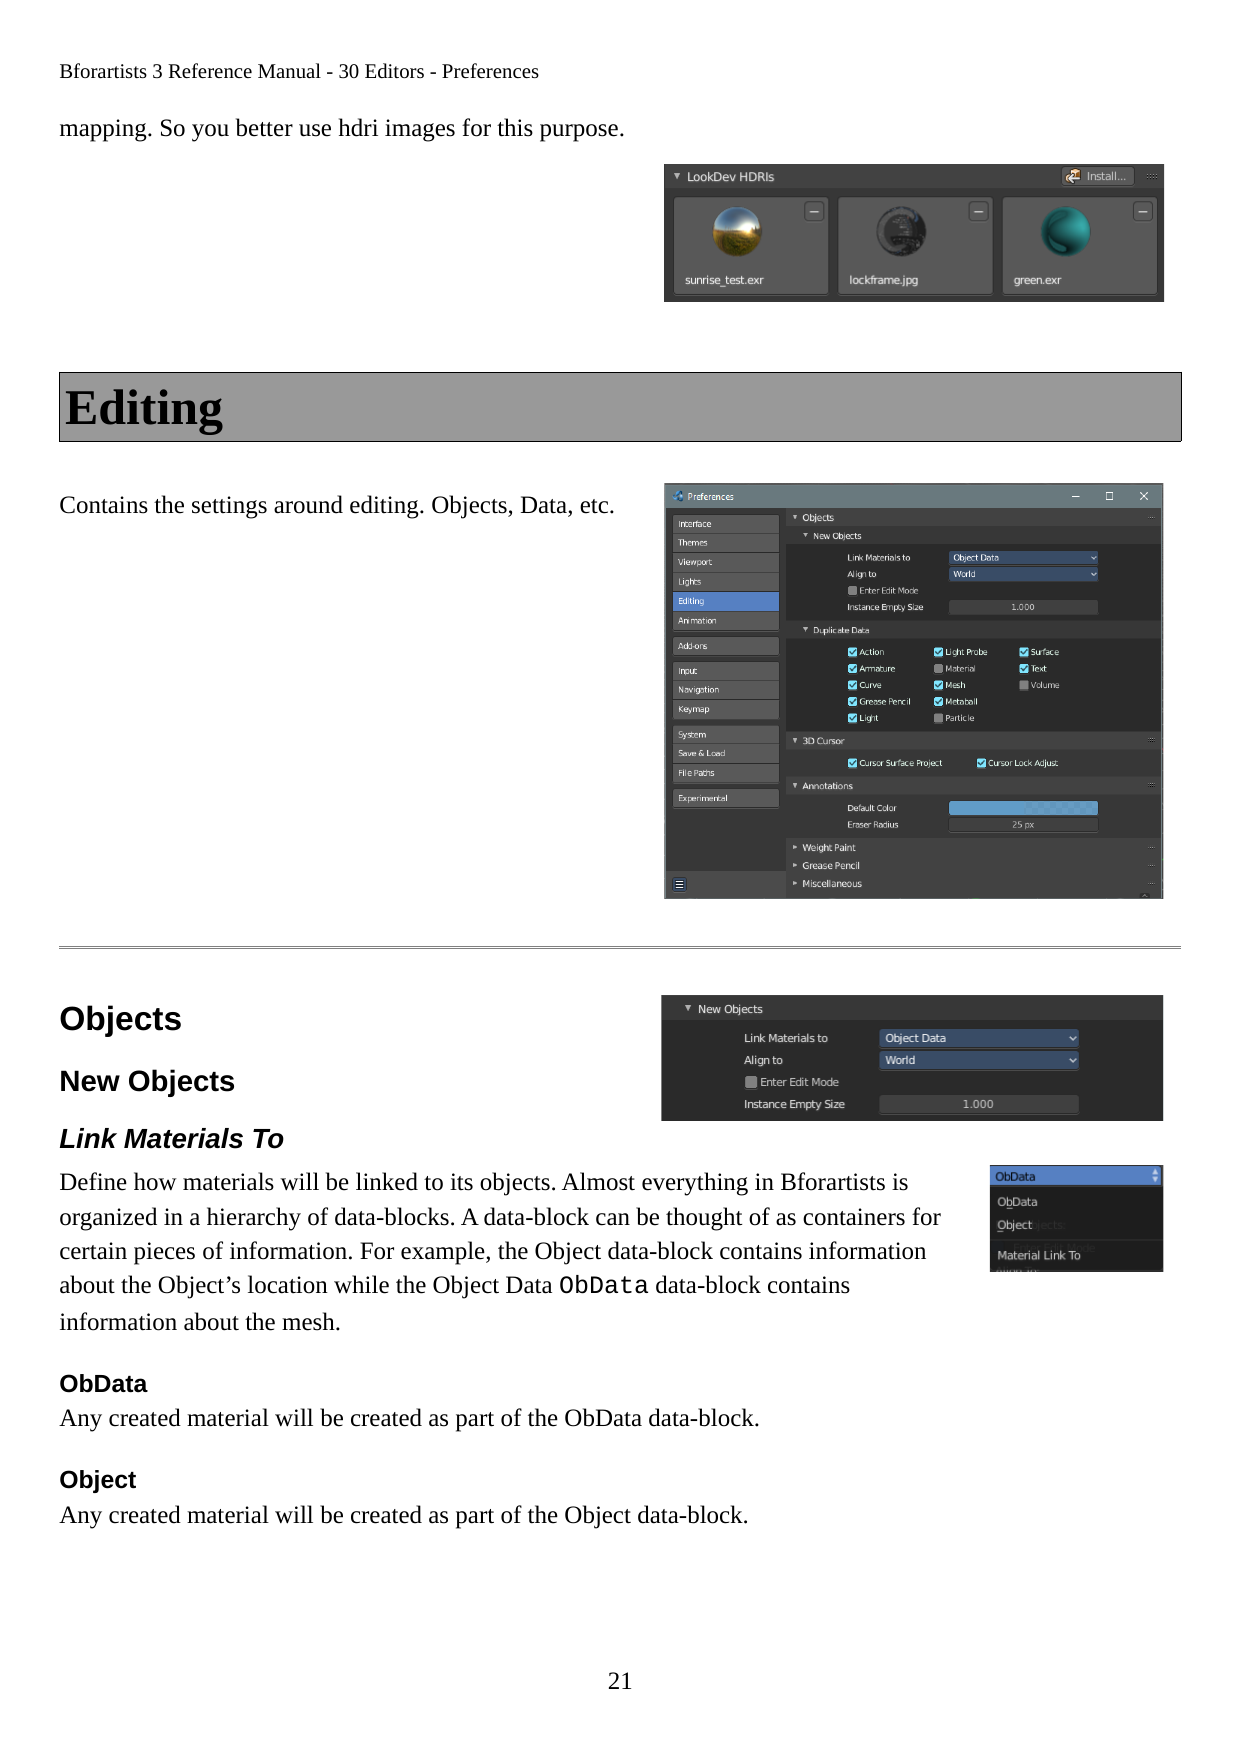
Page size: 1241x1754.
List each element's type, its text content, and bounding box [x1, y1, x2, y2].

text mapping. So you better use hdri images for this purpose. [59, 113, 1181, 141]
table_header Editing [60, 373, 1181, 441]
subtitle [1164, 998, 1181, 1037]
picture [664, 483, 1164, 899]
picture [664, 164, 1165, 302]
subtitle Link Materials To [59, 1123, 1181, 1155]
text Any created material will be created as part of the Object data-block. [59, 1500, 1181, 1529]
picture [661, 995, 1164, 1121]
subtitle [1164, 1064, 1181, 1098]
text Define how materials will be linked to its objects. Almost everything in Bforartists is organized in a hierarchy of data-blocks. A data-block can be thought of as containers for certain pieces of information. For example, the Object data-block contains information about the Object’s location while the Object Data ObData data-block contains information about the mesh. [59, 1167, 1181, 1336]
subtitle New Objects [59, 1064, 661, 1098]
subtitle Objects [59, 998, 661, 1037]
text Any created material will be created as part of the ObData data-block. [59, 1403, 1181, 1432]
subtitle Object [59, 1465, 1181, 1494]
picture [989, 1165, 1164, 1272]
text Contains the settings around editing. Objects, Data, etc. [59, 490, 664, 518]
subtitle ObData [59, 1369, 1181, 1397]
